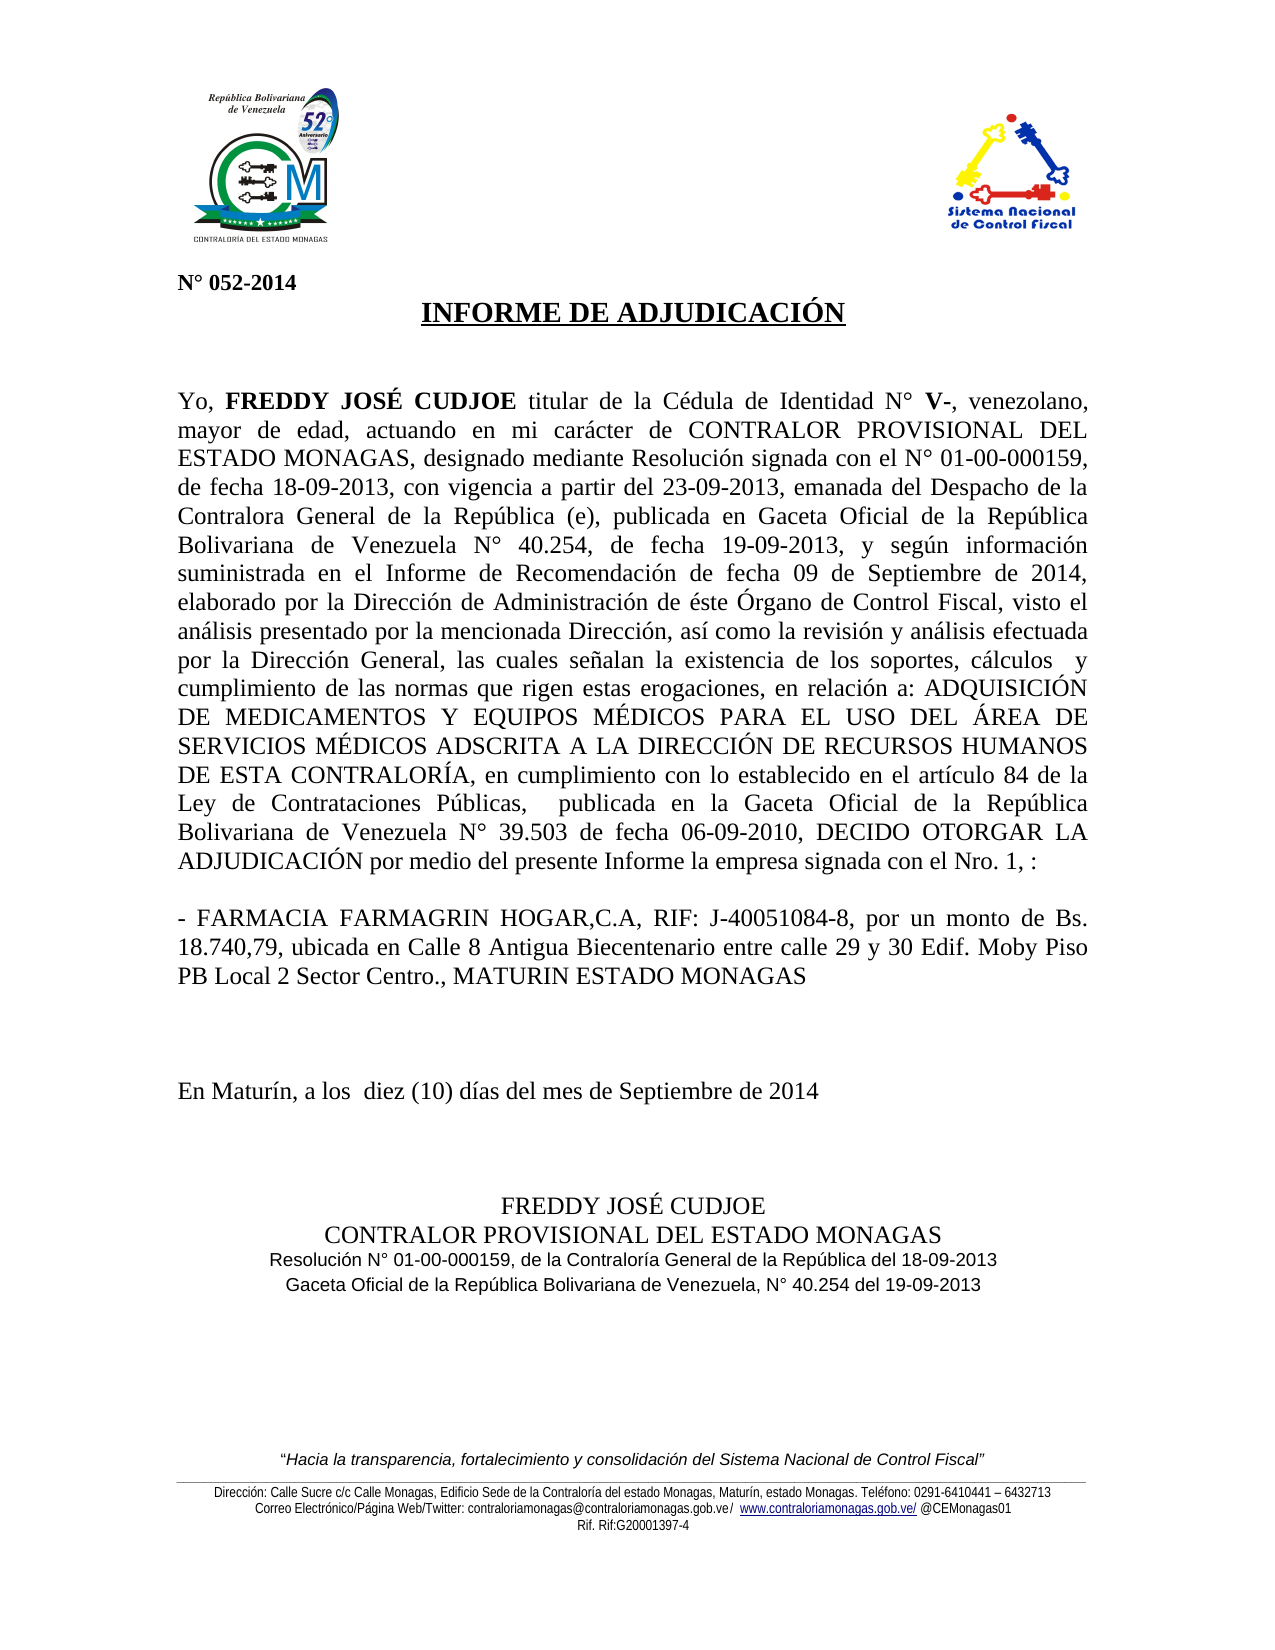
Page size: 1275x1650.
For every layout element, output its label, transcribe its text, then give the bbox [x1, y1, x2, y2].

picture [941, 107, 1088, 235]
text En Maturín, a los diez (10) días del mes de Septiembre de 2014 [177, 1076, 1089, 1105]
text Gaceta Oficial de la República Bolivariana de Venezuela, N° 40.254 del 19-09-2013 [177, 1270, 1089, 1295]
picture [169, 72, 363, 258]
text INFORME DE ADJUDICACIÓN [177, 295, 1089, 328]
text Yo, FREDDY JOSÉ CUDJOE titular de la Cédula de Identidad N° V-, venezolano, mayor de edad, actuando en mi carácter de CONTRALOR PROVISIONAL DEL ESTADO MONAGAS, designado mediante Resolución signada con el N° 01-00-000159, de fecha 18-09-2013, con vigencia a partir del 23-09-2013, emanada del Despacho de la Contralora General de la República (e), publicada en Gaceta Oficial de la República Bolivariana de Venezuela N° 40.254, de fecha 19-09-2013, y según información suministrada en el Informe de Recomendación de fecha 09 de Septiembre de 2014, elaborado por la Dirección de Administración de éste Órgano de Control Fiscal, visto el análisis presentado por la mencionada Dirección, así como la revisión y análisis efectuada por la Dirección General, las cuales señalan la existencia de los soportes, cálculos y cumplimiento de las normas que rigen estas erogaciones, en relación a: ADQUISICIÓN DE MEDICAMENTOS Y EQUIPOS MÉDICOS PARA EL USO DEL ÁREA DE SERVICIOS MÉDICOS ADSCRITA A LA DIRECCIÓN DE RECURSOS HUMANOS DE ESTA CONTRALORÍA, en cumplimiento con lo establecido en el artículo 84 de la Ley de Contrataciones Públicas, publicada en la Gaceta Oficial de la República Bolivariana de Venezuela N° 39.503 de fecha 06-09-2010, DECIDO OTORGAR LA ADJUDICACIÓN por medio del presente Informe la empresa signada con el Nro. 1, : [177, 386, 1089, 875]
text FREDDY JOSÉ CUDJOE [177, 1191, 1089, 1220]
text N° 052-2014 [177, 269, 1089, 295]
text Resolución N° 01-00-000159, de la Contraloría General de la República del 18-09-2013 [177, 1248, 1089, 1270]
text CONTRALOR PROVISIONAL DEL ESTADO MONAGAS [177, 1220, 1089, 1248]
text - FARMACIA FARMAGRIN HOGAR,C.A, RIF: J-40051084-8, por un monto de Bs. 18.740,79, ubicada en Calle 8 Antigua Biecentenario entre calle 29 y 30 Edif. Moby Piso PB Local 2 Sector Centro., MATURIN ESTADO MONAGAS [177, 903, 1089, 1047]
